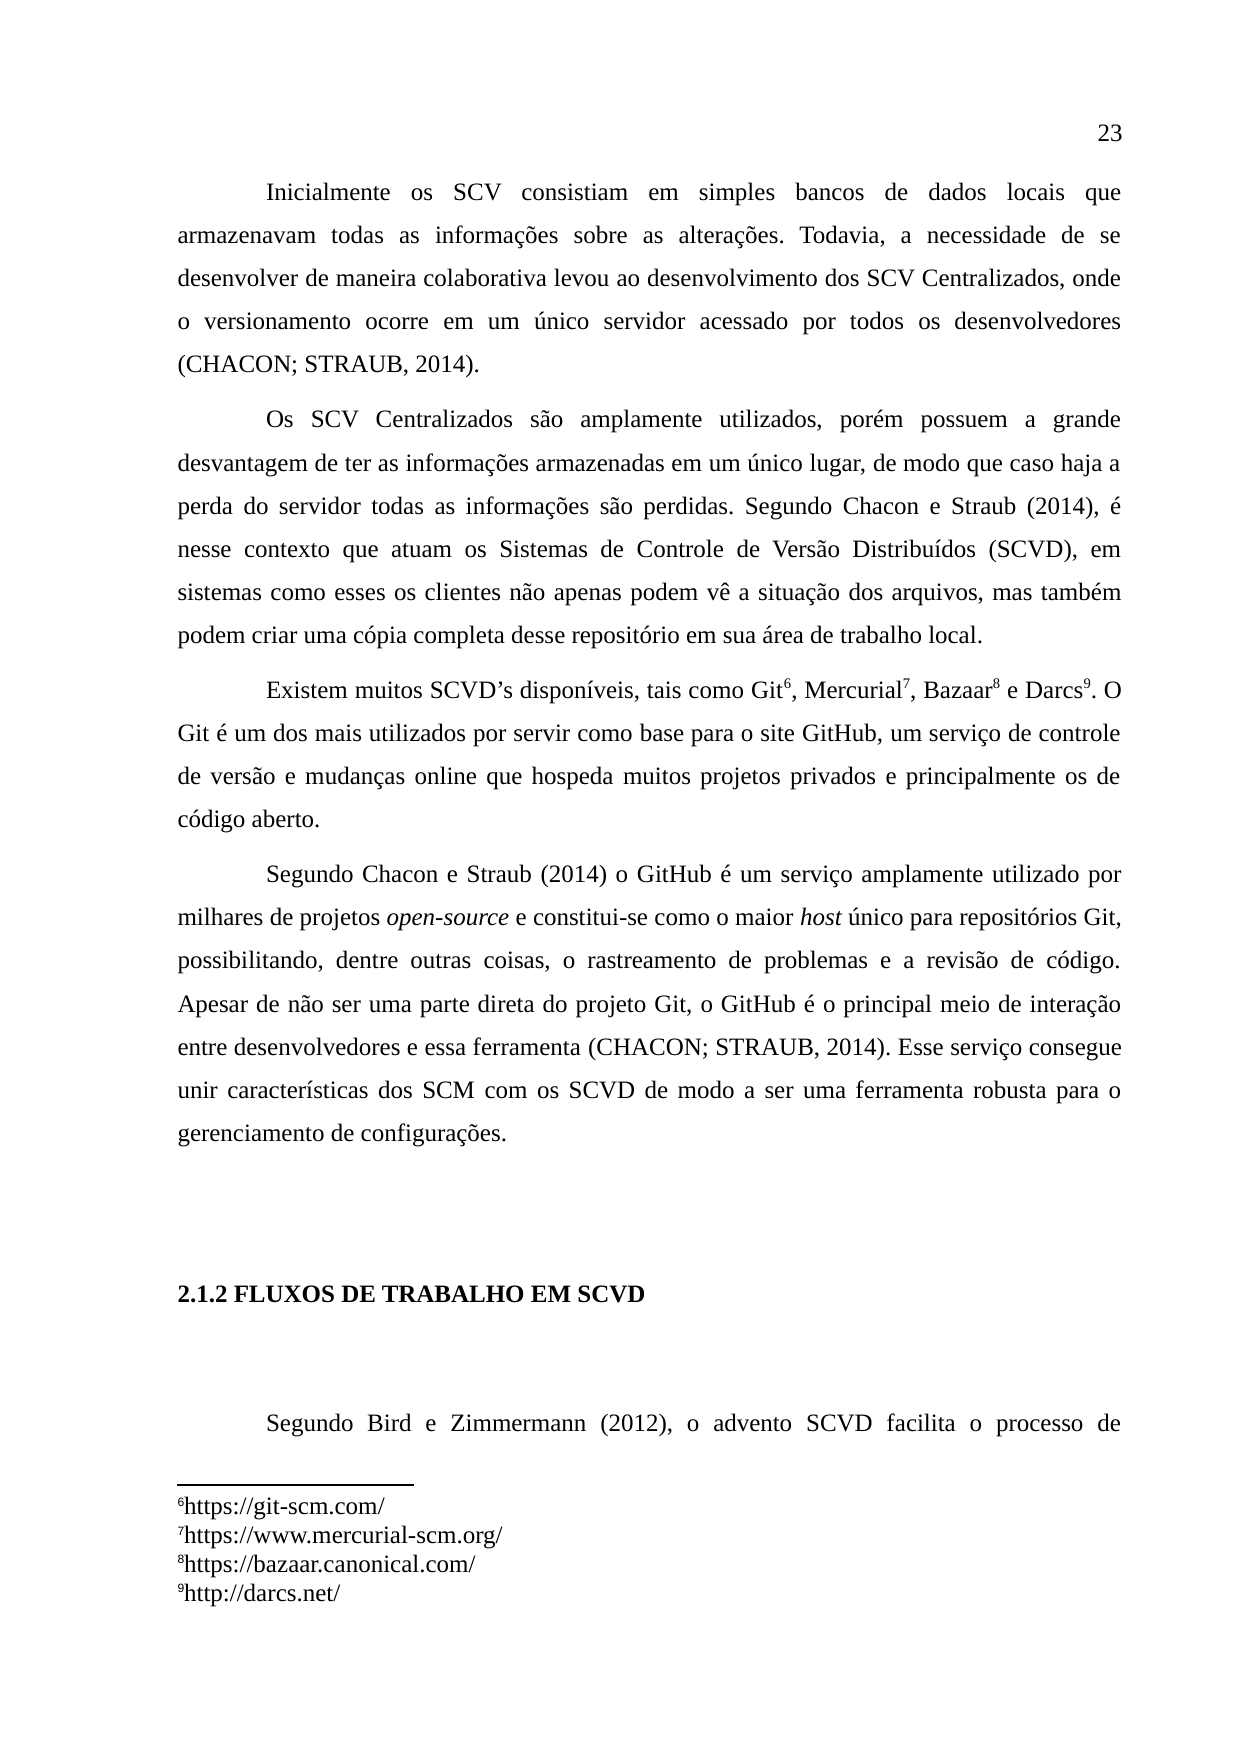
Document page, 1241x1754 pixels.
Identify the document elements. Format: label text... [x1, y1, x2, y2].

text Existem muitos SCVD’s disponíveis, tais como Git, Mercurial, Bazaar e Darcs. O Git é um dos mais utilizados por servir como base para o site GitHub, um serviço de controle de versão e mudanças online que hospeda muitos projetos privados e principalmente os de código aberto. [177, 675, 1122, 833]
text 2.1.2 Fluxos de trabalho EM SCVD [177, 1279, 1122, 1308]
text Inicialmente os SCV consistiam em simples bancos de dados locais que armazenavam todas as informações sobre as alterações. Todavia, a necessidade de se desenvolver de maneira colaborativa levou ao desenvolvimento dos SCV Centralizados, onde o versionamento ocorre em um único servidor acessado por todos os desenvolvedores (CHACON; STRAUB, 2014). [177, 177, 1122, 378]
text https://git-scm.com/ [177, 1491, 1122, 1520]
text https://www.mercurial-scm.org/ [177, 1520, 1122, 1549]
text https://bazaar.canonical.com/ [177, 1549, 1122, 1578]
text Segundo Chacon e Straub (2014) o GitHub é um serviço amplamente utilizado por milhares de projetos open-source e constitui-se como o maior host único para repositórios Git, possibilitando, dentre outras coisas, o rastreamento de problemas e a revisão de código. Apesar de não ser uma parte direta do projeto Git, o GitHub é o principal meio de interação entre desenvolvedores e essa ferramenta (CHACON; STRAUB, 2014). Esse serviço consegue unir características dos SCM com os SCVD de modo a ser uma ferramenta robusta para o gerenciamento de configurações. [177, 859, 1122, 1147]
text Segundo Bird e Zimmermann (2012), o advento SCVD facilita o processo de [177, 1408, 1122, 1437]
text Os SCV Centralizados são amplamente utilizados, porém possuem a grande desvantagem de ter as informações armazenadas em um único lugar, de modo que caso haja a perda do servidor todas as informações são perdidas. Segundo Chacon e Straub (2014), é nesse contexto que atuam os Sistemas de Controle de Versão Distribuídos (SCVD), em sistemas como esses os clientes não apenas podem vê a situação dos arquivos, mas também podem criar uma cópia completa desse repositório em sua área de trabalho local. [177, 404, 1122, 649]
text http://darcs.net/ [177, 1578, 1122, 1606]
